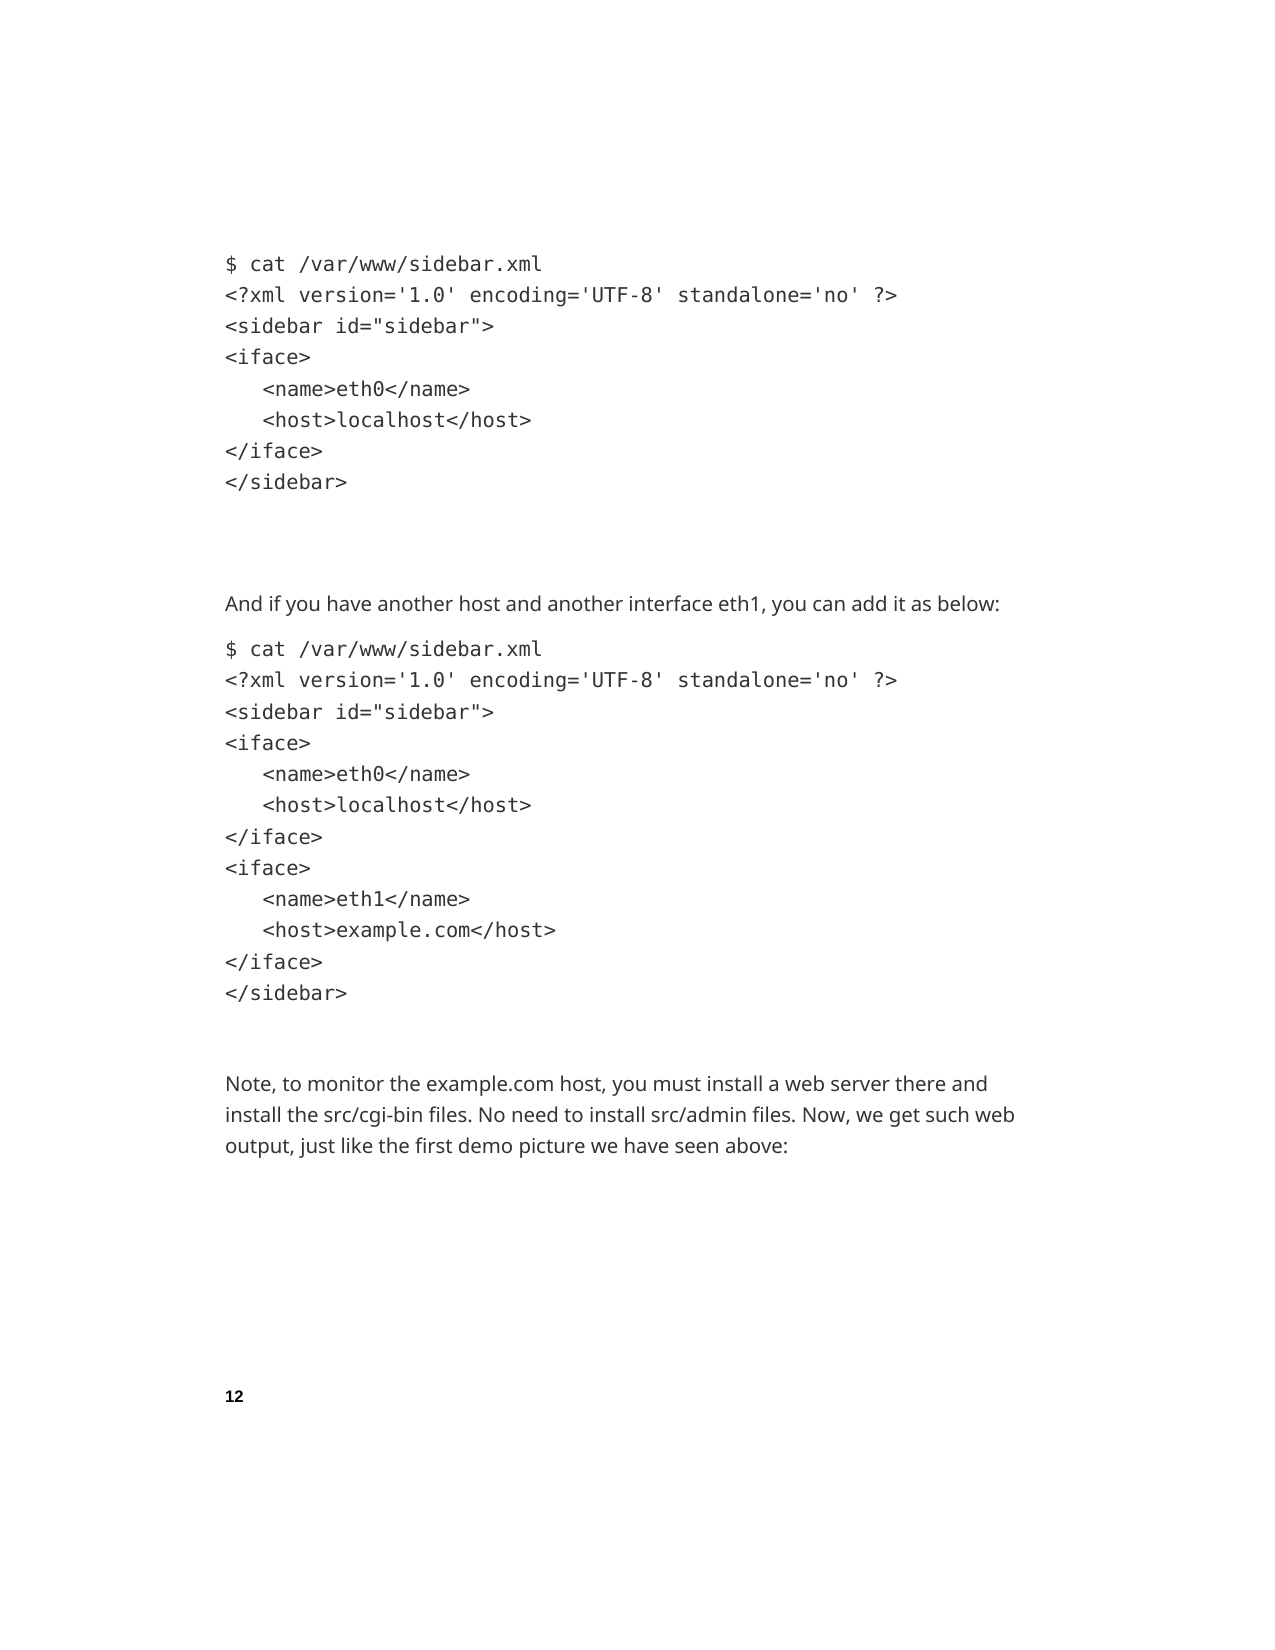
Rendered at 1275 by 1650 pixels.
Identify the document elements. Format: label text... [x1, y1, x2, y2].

text </sidebar> [225, 974, 1050, 1005]
text $ cat /var/www/sidebar.xml [225, 244, 1050, 276]
text <sidebar id="sidebar"> [225, 693, 1050, 724]
text </iface> [225, 818, 1050, 849]
text <iface> [225, 724, 1050, 755]
text <name>eth1</name> [225, 880, 1050, 911]
text </iface> [225, 943, 1050, 974]
text $ cat /var/www/sidebar.xml [225, 630, 1050, 661]
text <name>eth0</name> [225, 369, 1050, 401]
text Note, to monitor the example.com host, you must install a web server there and install the src/cgi-bin files. No need to install src/admin files. Now, we get such web output, just like the first demo picture we have seen above: [225, 1066, 1050, 1160]
text <iface> [225, 338, 1050, 369]
text <sidebar id="sidebar"> [225, 307, 1050, 338]
text </sidebar> [225, 463, 1050, 494]
text <host>example.com</host> [225, 911, 1050, 943]
text <iface> [225, 849, 1050, 880]
text <?xml version='1.0' encoding='UTF-8' standalone='no' ?> [225, 276, 1050, 307]
text And if you have another host and another interface eth1, you can add it as below: [225, 586, 1050, 618]
text <host>localhost</host> [225, 786, 1050, 818]
text </iface> [225, 432, 1050, 463]
text <?xml version='1.0' encoding='UTF-8' standalone='no' ?> [225, 661, 1050, 693]
text <name>eth0</name> [225, 755, 1050, 786]
text <host>localhost</host> [225, 401, 1050, 432]
